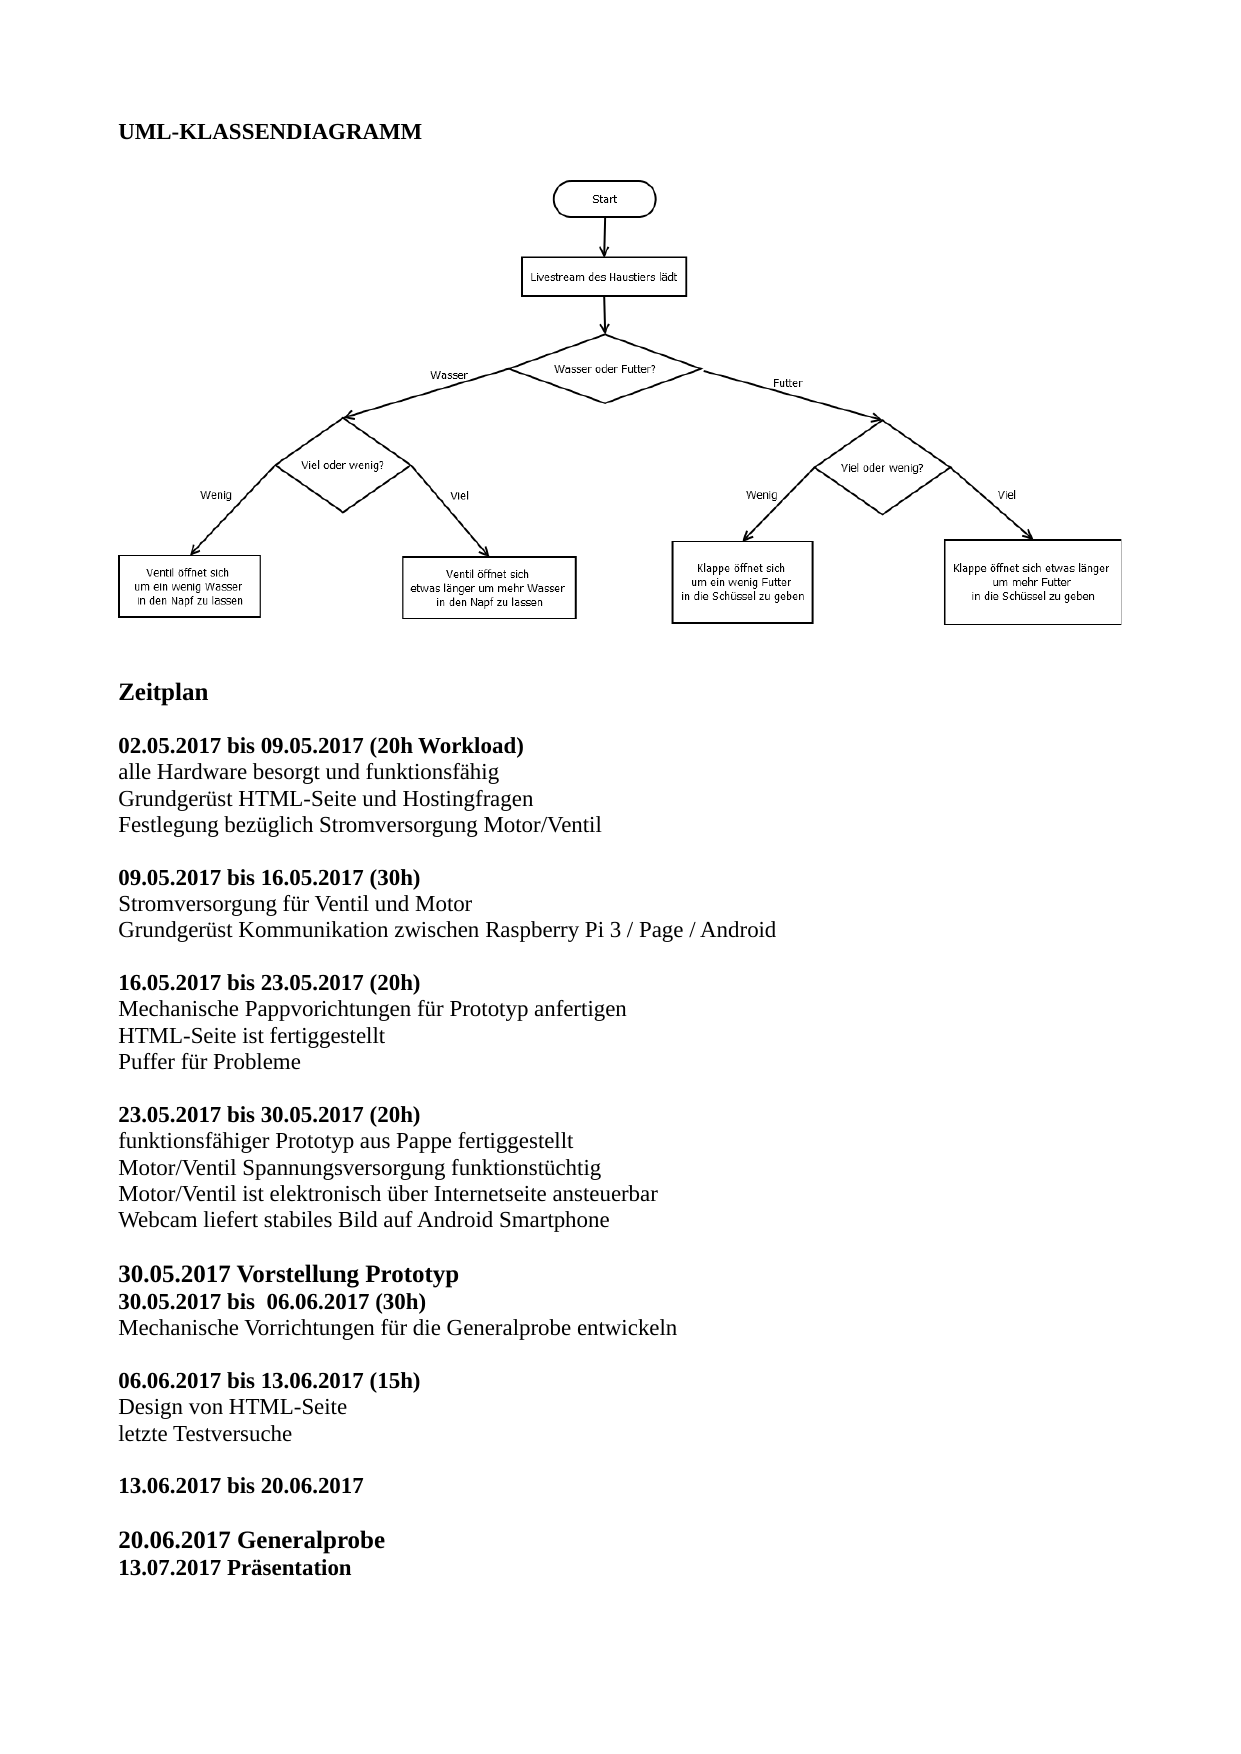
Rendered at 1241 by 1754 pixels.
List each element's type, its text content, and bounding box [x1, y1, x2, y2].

text 13.07.2017 Präsentation [118, 1554, 1122, 1580]
text Zeitplan [118, 677, 1122, 706]
text HTML-Seite ist fertiggestellt [118, 1022, 1122, 1048]
text 30.05.2017 bis 06.06.2017 (30h) [118, 1288, 1122, 1314]
text funktionsfähiger Prototyp aus Pappe fertiggestellt [118, 1127, 1122, 1154]
text 16.05.2017 bis 23.05.2017 (20h) [118, 969, 1122, 996]
text 09.05.2017 bis 16.05.2017 (30h) [118, 864, 1122, 890]
text 30.05.2017 Vorstellung Prototyp [118, 1259, 1122, 1288]
text Grundgerüst HTML-Seite und Hostingfragen [118, 785, 1122, 811]
text letzte Testversuche [118, 1419, 1122, 1446]
picture [118, 180, 1122, 625]
text Stromversorgung für Ventil und Motor [118, 890, 1122, 916]
text Mechanische Vorrichtungen für die Generalprobe entwickeln [118, 1314, 1122, 1341]
text 06.06.2017 bis 13.06.2017 (15h) [118, 1367, 1122, 1393]
text Design von HTML-Seite [118, 1393, 1122, 1419]
text Motor/Ventil Spannungsversorgung funktionstüchtig [118, 1154, 1122, 1180]
text alle Hardware besorgt und funktionsfähig [118, 758, 1122, 785]
text Festlegung bezüglich Stromversorgung Motor/Ventil [118, 811, 1122, 837]
text Grundgerüst Kommunikation zwischen Raspberry Pi 3 / Page / Android [118, 916, 1122, 943]
text 02.05.2017 bis 09.05.2017 (20h Workload) [118, 732, 1122, 758]
text Webcam liefert stabiles Bild auf Android Smartphone [118, 1206, 1122, 1233]
text Motor/Ventil ist elektronisch über Internetseite ansteuerbar [118, 1180, 1122, 1206]
text Puffer für Probleme [118, 1048, 1122, 1074]
text Mechanische Pappvorichtungen für Prototyp anfertigen [118, 996, 1122, 1022]
text 20.06.2017 Generalprobe [118, 1525, 1122, 1554]
text 23.05.2017 bis 30.05.2017 (20h) [118, 1101, 1122, 1127]
text UML-KLASSENDIAGRAMM [118, 118, 1122, 180]
text 13.06.2017 bis 20.06.2017 [118, 1472, 1122, 1499]
